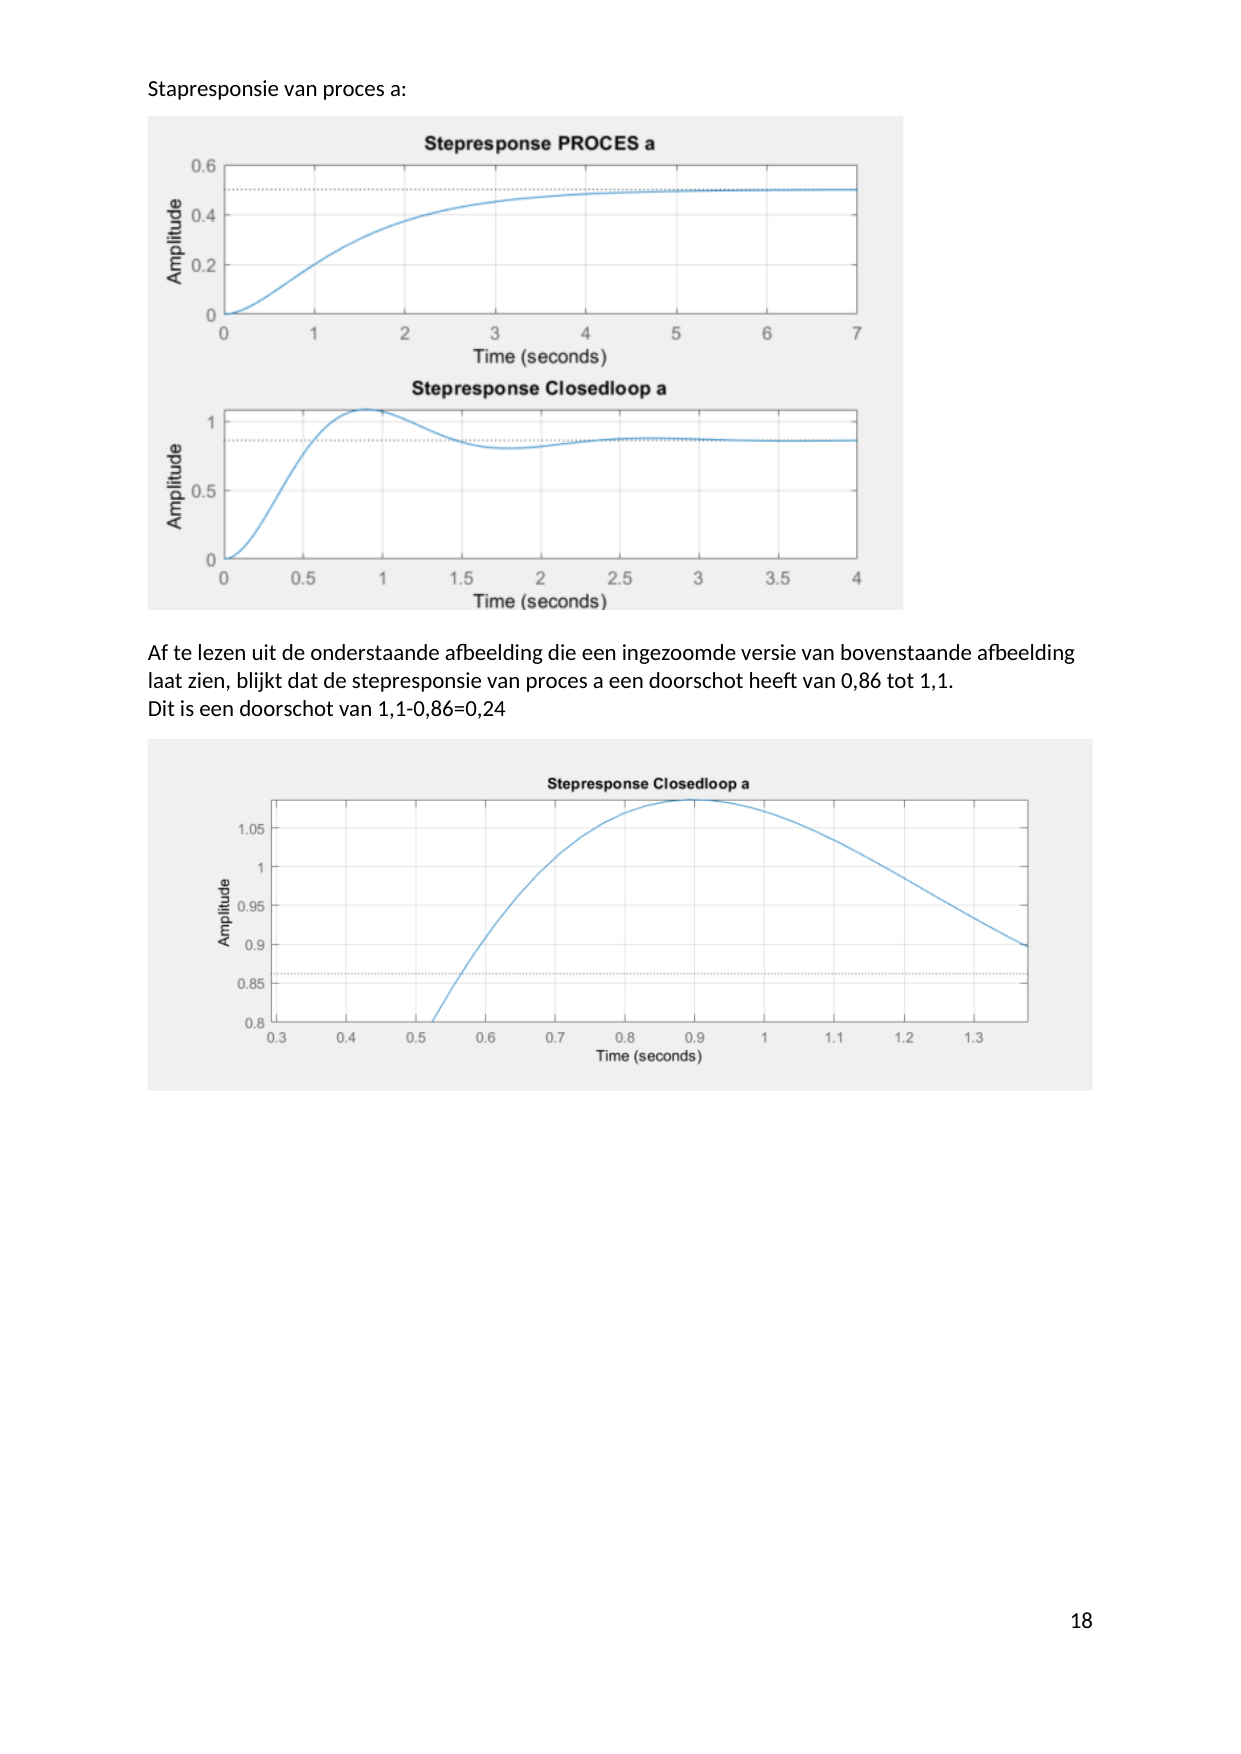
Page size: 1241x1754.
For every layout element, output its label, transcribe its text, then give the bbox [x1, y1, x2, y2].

text [148, 1091, 1093, 1147]
text Stapresponsie van proces a: Af te lezen uit de onderstaande afbeelding die een ingezoomde versie van bovenstaande afbeelding laat zien, blijkt dat de stepresponsie van proces a een doorschot heeft van 0,86 tot 1,1. Dit is een doorschot van 1,1-0,86=0,24 [148, 74, 1093, 739]
